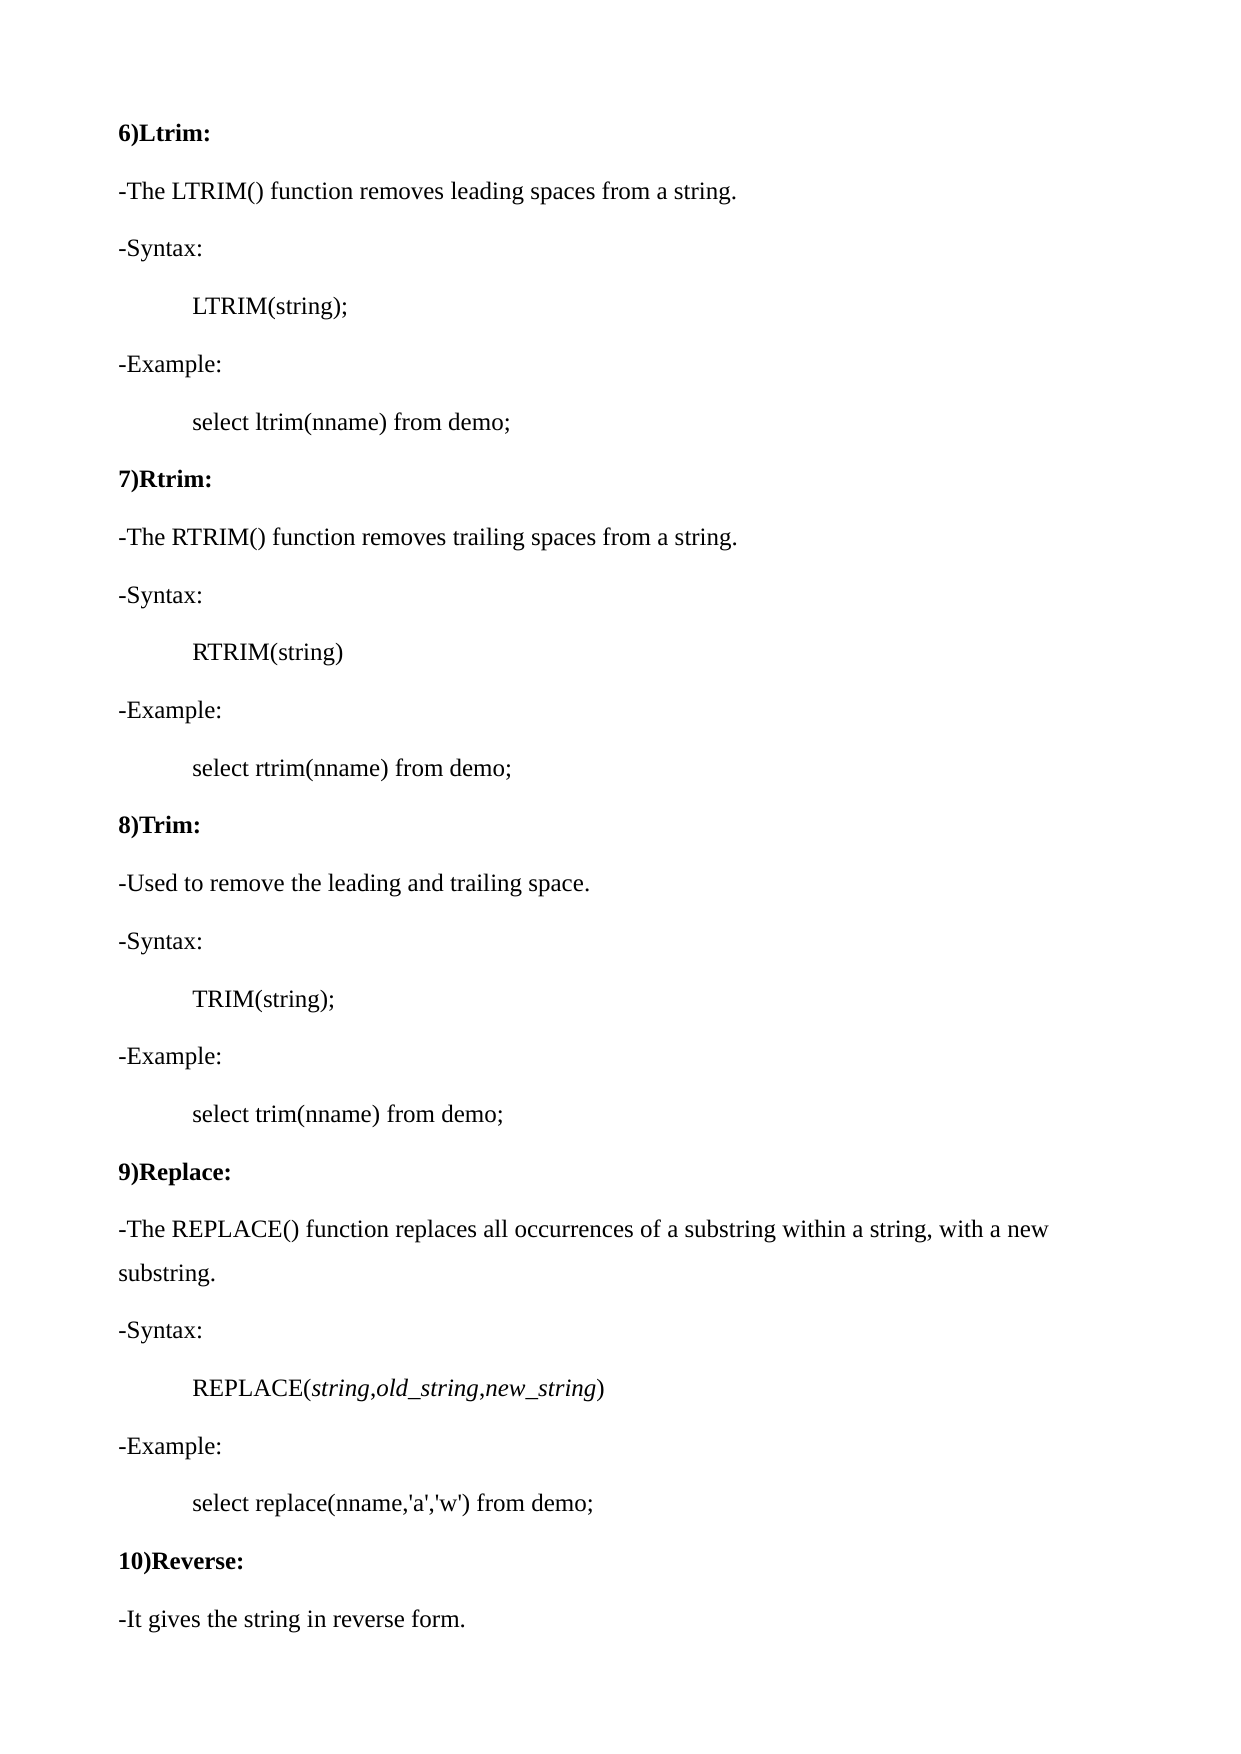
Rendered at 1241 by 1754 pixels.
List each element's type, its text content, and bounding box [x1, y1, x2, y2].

text -Example: [118, 1041, 1122, 1070]
text -Example: [118, 349, 1122, 378]
text -Syntax: [118, 233, 1122, 262]
text -Syntax: [118, 580, 1122, 608]
text TRIM(string); [118, 984, 1122, 1012]
text -Example: [118, 695, 1122, 724]
text REPLACE(string,old_string,new_string) [118, 1373, 1122, 1402]
text select trim(nname) from demo; [118, 1099, 1122, 1128]
text -The RTRIM() function removes trailing spaces from a string. [118, 522, 1122, 551]
text -It gives the string in reverse form. [118, 1604, 1122, 1633]
text -Used to remove the leading and trailing space. [118, 868, 1122, 897]
text -Syntax: [118, 926, 1122, 955]
text select rtrim(nname) from demo; [118, 753, 1122, 782]
text select replace(nname,'a','w') from demo; [118, 1488, 1122, 1517]
text -The REPLACE() function replaces all occurrences of a substring within a string, with a new substring. [118, 1214, 1122, 1286]
text -Example: [118, 1431, 1122, 1459]
text 7)Rtrim: [118, 464, 1122, 493]
text 6)Ltrim: [118, 118, 1122, 147]
text LTRIM(string); [118, 291, 1122, 320]
text 10)Reverse: [118, 1546, 1122, 1575]
text -The LTRIM() function removes leading spaces from a string. [118, 176, 1122, 204]
text 8)Trim: [118, 811, 1122, 839]
text -Syntax: [118, 1315, 1122, 1344]
text RTRIM(string) [118, 637, 1122, 666]
text 9)Replace: [118, 1157, 1122, 1186]
text select ltrim(nname) from demo; [118, 407, 1122, 435]
